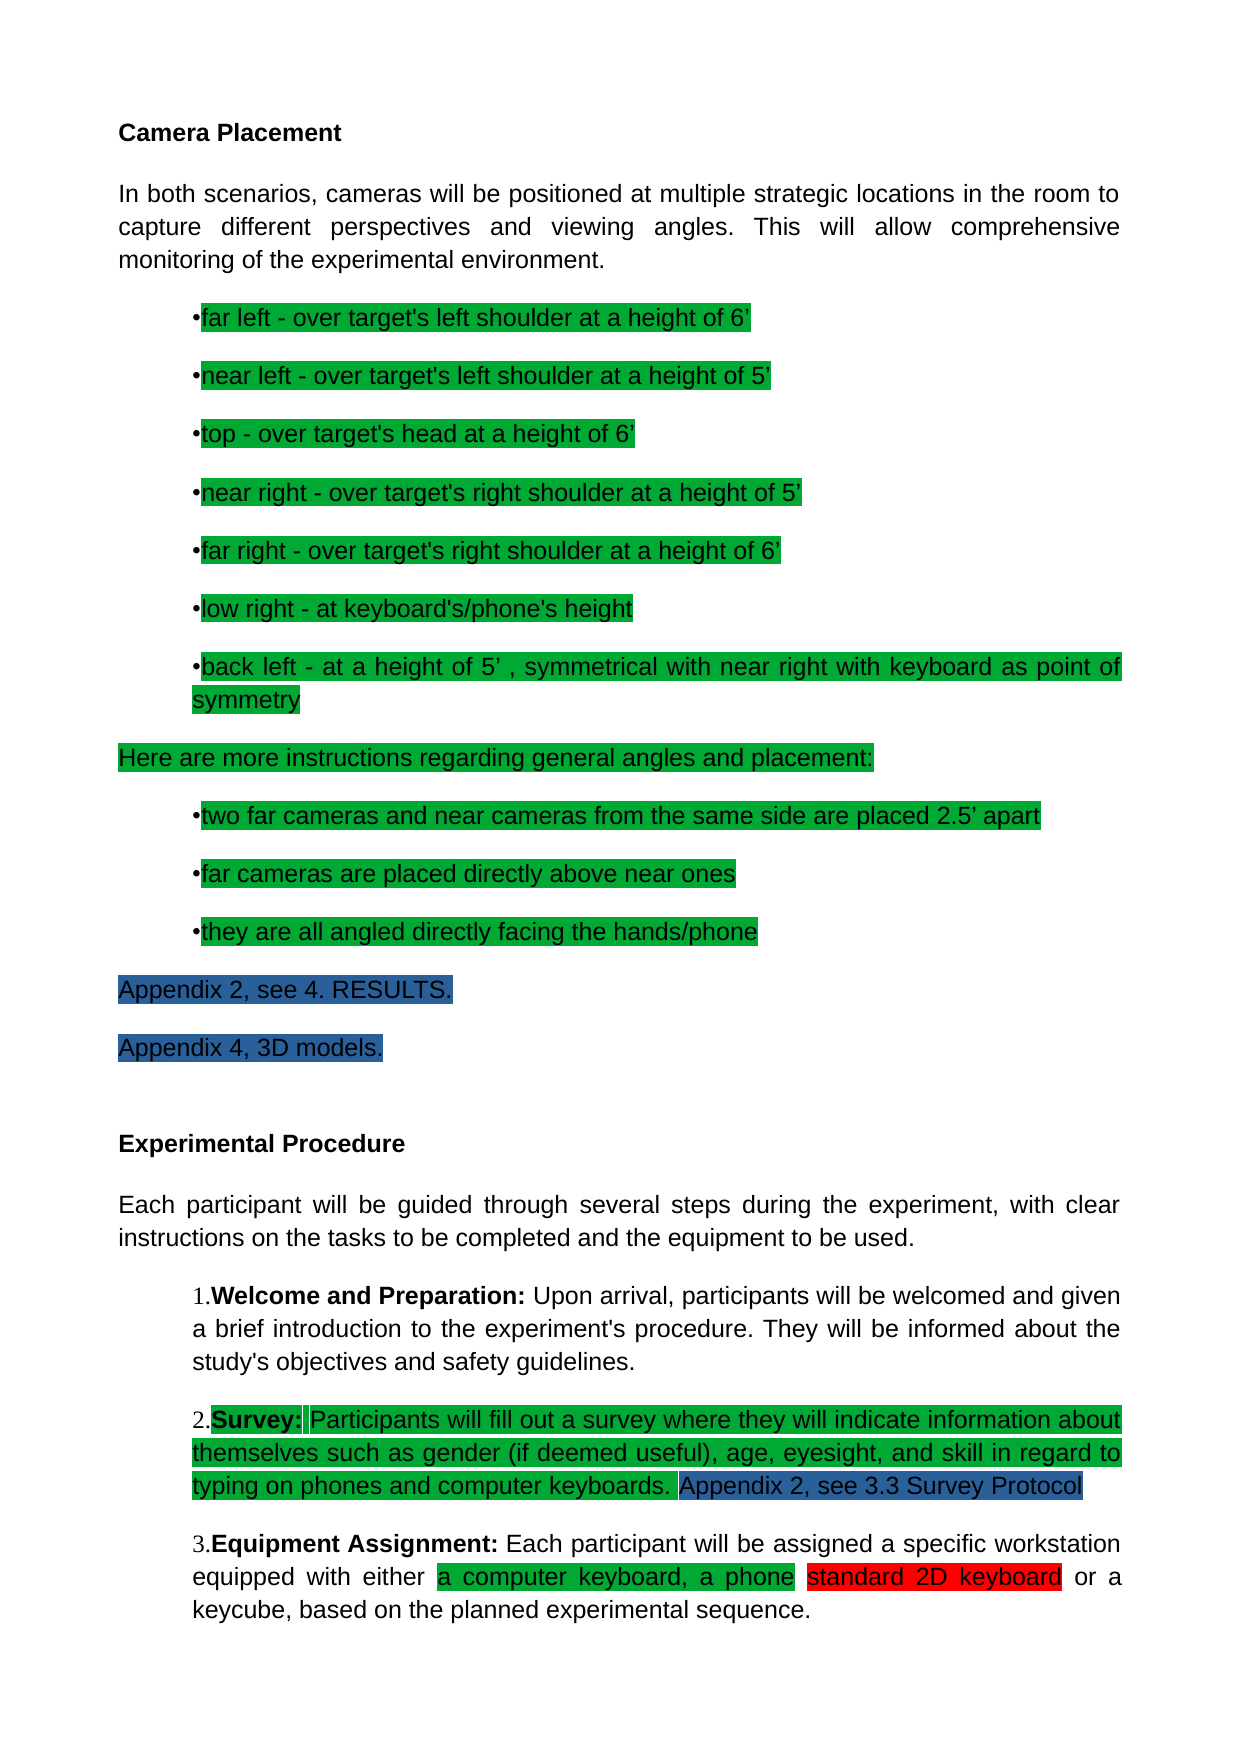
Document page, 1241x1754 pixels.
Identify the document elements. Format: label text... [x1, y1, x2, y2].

text Appendix 2, see 4. RESULTS. [118, 975, 1122, 1004]
text In both scenarios, cameras will be positioned at multiple strategic locations in the room to capture different perspectives and viewing angles. This will allow comprehensive monitoring of the experimental environment. [118, 179, 1122, 274]
text Here are more instructions regarding general angles and placement: [118, 743, 1122, 772]
list top - over target's head at a height of 6’ [118, 419, 1122, 448]
text Appendix 4, 3D models. [118, 1033, 1122, 1062]
subtitle Experimental Procedure [118, 1129, 1122, 1158]
list Welcome and Preparation: Upon arrival, participants will be welcomed and given a brief introduction to the experiment's procedure. They will be informed about the study's objectives and safety guidelines. [118, 1281, 1122, 1376]
list near right - over target's right shoulder at a height of 5’ [118, 477, 1122, 506]
list far right - over target's right shoulder at a height of 6’ [118, 536, 1122, 564]
list far cameras are placed directly above near ones [118, 859, 1122, 888]
text Each participant will be guided through several steps during the experiment, with clear instructions on the tasks to be completed and the equipment to be used. [118, 1190, 1122, 1252]
list Survey: Participants will fill out a survey where they will indicate information about themselves such as gender (if deemed useful), age, eyesight, and skill in regard to typing on phones and computer keyboards. Appendix 2, see 3.3 Survey Protocol [118, 1405, 1122, 1500]
list they are all angled directly facing the hands/phone [118, 917, 1122, 946]
subtitle Camera Placement [118, 118, 1122, 147]
list Equipment Assignment: Each participant will be assigned a specific workstation equipped with either a computer keyboard, a phone standard 2D keyboard or a keycube, based on the planned experimental sequence. [118, 1529, 1122, 1624]
list low right - at keyboard's/phone's height [118, 594, 1122, 623]
list near left - over target's left shoulder at a height of 5’ [118, 361, 1122, 390]
list two far cameras and near cameras from the same side are placed 2.5’ apart [118, 801, 1122, 830]
list far left - over target's left shoulder at a height of 6’ [118, 303, 1122, 332]
list back left - at a height of 5’ , symmetrical with near right with keyboard as point of symmetry [118, 652, 1122, 714]
